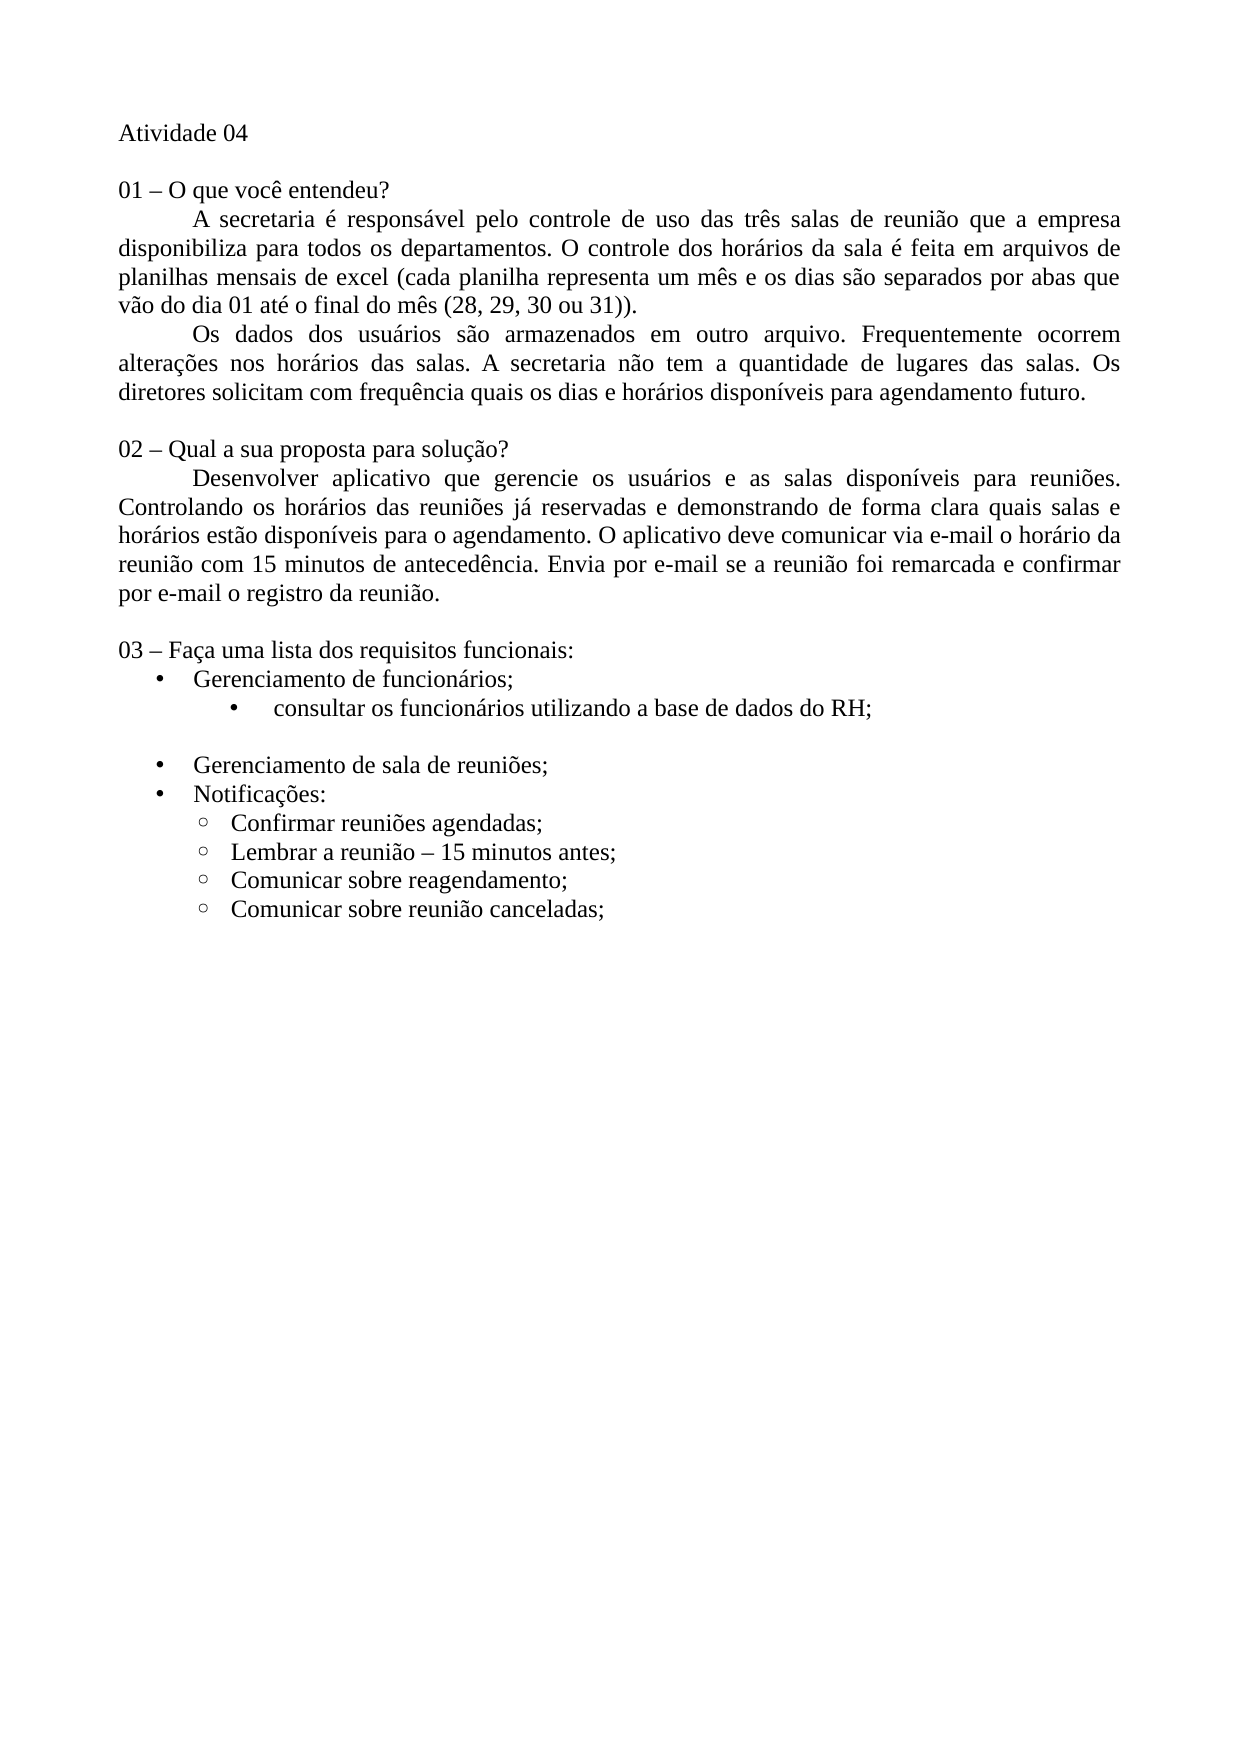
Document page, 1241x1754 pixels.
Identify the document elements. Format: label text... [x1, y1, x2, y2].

list Notificações: [156, 779, 1122, 808]
list Comunicar sobre reunião canceladas; [193, 894, 1122, 923]
list consultar os funcionários utilizando a base de dados do RH; [229, 693, 1122, 722]
text 01 – O que você entendeu? [118, 176, 1122, 204]
list Lembrar a reunião – 15 minutos antes; [193, 837, 1122, 866]
text Os dados dos usuários são armazenados em outro arquivo. Frequentemente ocorrem alterações nos horários das salas. A secretaria não tem a quantidade de lugares das salas. Os diretores solicitam com frequência quais os dias e horários disponíveis para agendamento futuro. [118, 319, 1122, 406]
list Comunicar sobre reagendamento; [193, 866, 1122, 894]
text A secretaria é responsável pelo controle de uso das três salas de reunião que a empresa disponibiliza para todos os departamentos. O controle dos horários da sala é feita em arquivos de planilhas mensais de excel (cada planilha representa um mês e os dias são separados por abas que vão do dia 01 até o final do mês (28, 29, 30 ou 31)). [118, 204, 1122, 319]
text 03 – Faça uma lista dos requisitos funcionais: [118, 636, 1122, 664]
list Gerenciamento de sala de reuniões; [156, 751, 1122, 779]
list Confirmar reuniões agendadas; [193, 808, 1122, 837]
text 02 – Qual a sua proposta para solução? [118, 434, 1122, 463]
text Desenvolver aplicativo que gerencie os usuários e as salas disponíveis para reuniões. Controlando os horários das reuniões já reservadas e demonstrando de forma clara quais salas e horários estão disponíveis para o agendamento. O aplicativo deve comunicar via e-mail o horário da reunião com 15 minutos de antecedência. Envia por e-mail se a reunião foi remarcada e confirmar por e-mail o registro da reunião. [118, 463, 1122, 607]
text Atividade 04 [118, 118, 1122, 147]
list Gerenciamento de funcionários; [156, 664, 1122, 693]
